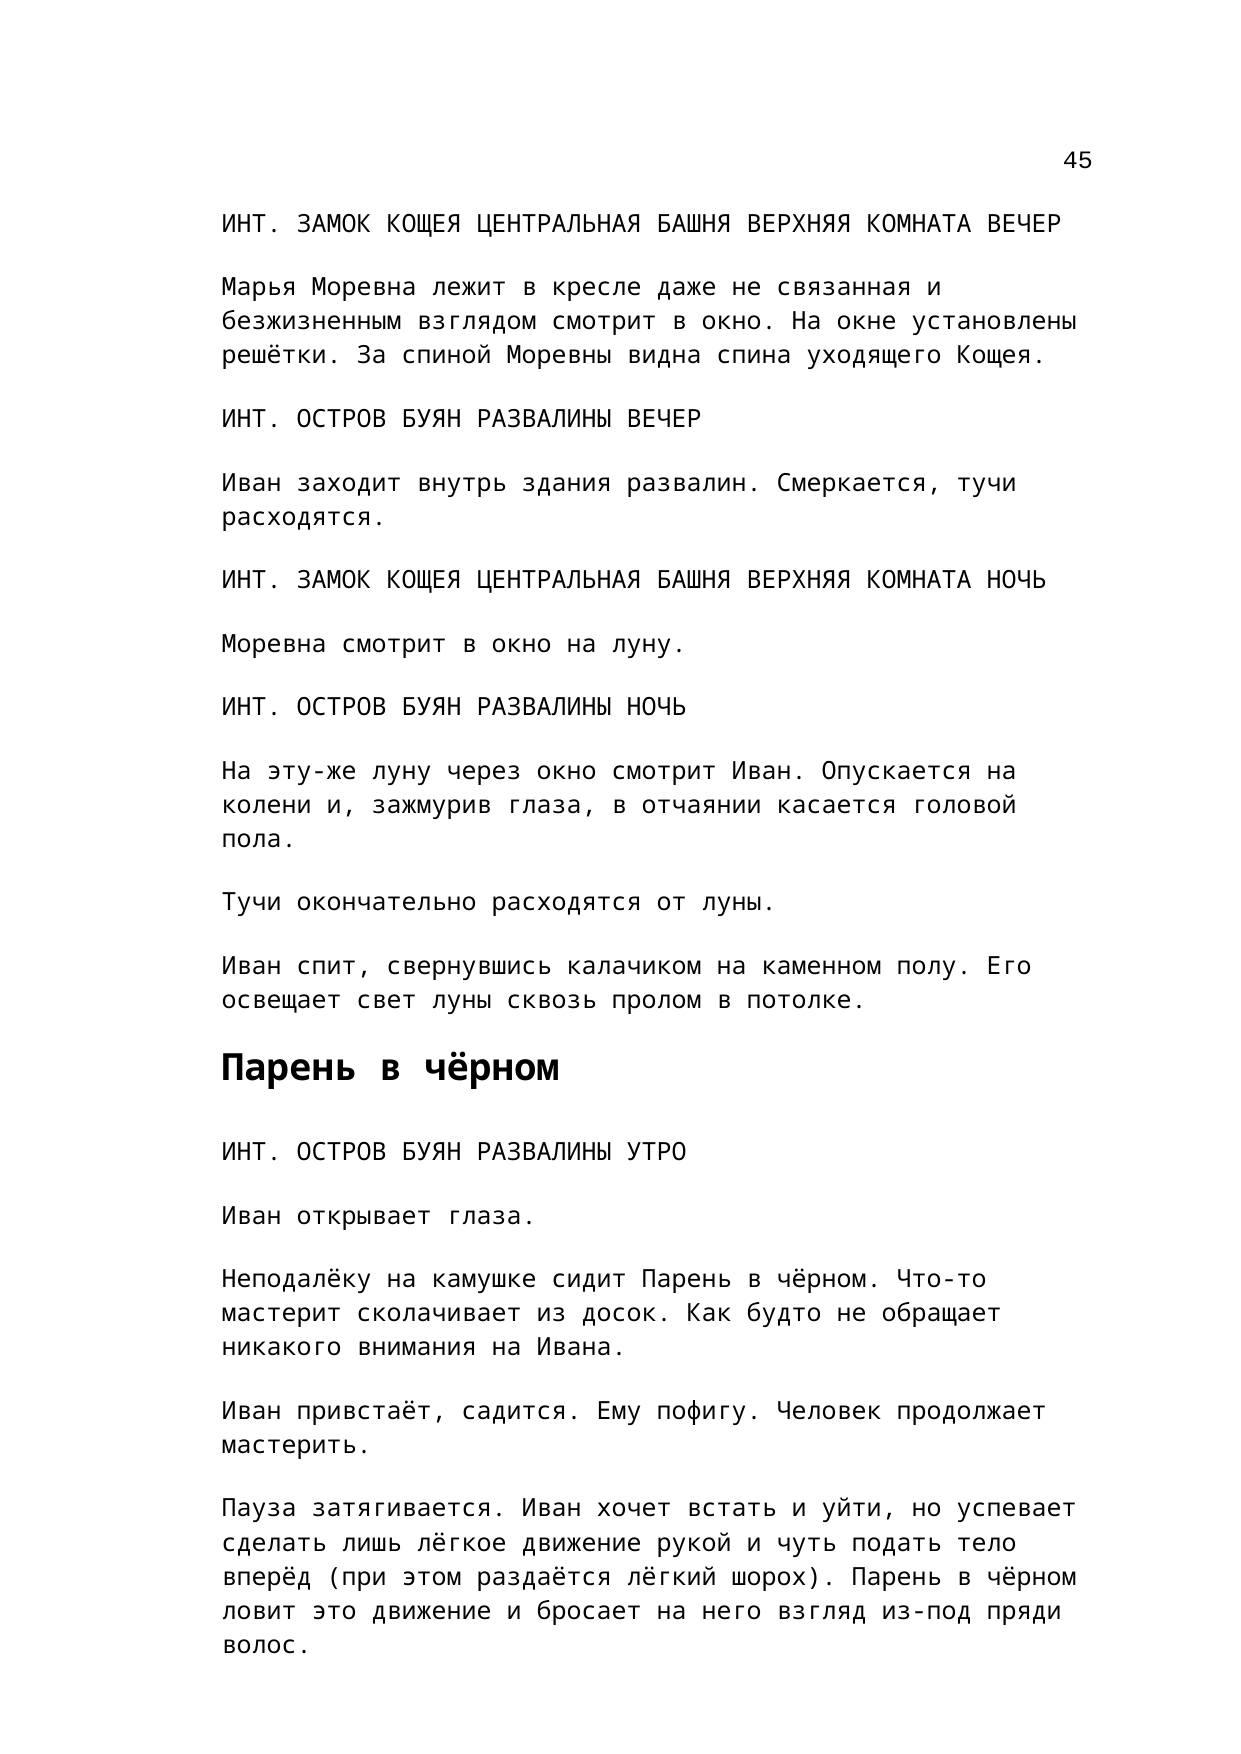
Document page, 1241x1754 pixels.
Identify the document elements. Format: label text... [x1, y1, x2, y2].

text Иван заходит внутрь здания развалин. Смеркается, тучи расходятся. [221, 464, 1093, 532]
text ИНТ. ЗАМОК КОЩЕЯ ЦЕНТРАЛЬНАЯ БАШНЯ ВЕРХНЯЯ КОМНАТА НОЧЬ [221, 562, 1093, 596]
text Неподалёку на камушке сидит Парень в чёрном. Что-то мастерит сколачивает из досок. Как будто не обращает никакого внимания на Ивана. [221, 1261, 1093, 1363]
text Марья Моревна лежит в кресле даже не связанная и безжизненным взглядом смотрит в окно. На окне установлены решётки. За спиной Моревны видна спина уходящего Кощея. [221, 269, 1093, 371]
text Иван привстаёт, садится. Ему пофигу. Человек продолжает мастерить. [221, 1392, 1093, 1461]
text ИНТ. ОСТРОВ БУЯН РАЗВАЛИНЫ ВЕЧЕР [221, 401, 1093, 435]
text ИНТ. ОСТРОВ БУЯН РАЗВАЛИНЫ УТРО [221, 1134, 1093, 1168]
subtitle Парень в чёрном [221, 1041, 1093, 1092]
text Моревна смотрит в окно на луну. [221, 625, 1093, 659]
text ИНТ. ЗАМОК КОЩЕЯ ЦЕНТРАЛЬНАЯ БАШНЯ ВЕРХНЯЯ КОМНАТА ВЕЧЕР [221, 205, 1093, 239]
text Тучи окончательно расходятся от луны. [221, 884, 1093, 918]
text Пауза затягивается. Иван хочет встать и уйти, но успевает сделать лишь лёгкое движение рукой и чуть подать тело вперёд (при этом раздаётся лёгкий шорох). Парень в чёрном ловит это движение и бросает на него взгляд из-под пряди волос. [221, 1490, 1093, 1660]
text ИНТ. ОСТРОВ БУЯН РАЗВАЛИНЫ НОЧЬ [221, 689, 1093, 723]
text Иван открывает глаза. [221, 1197, 1093, 1231]
text Иван спит, свернувшись калачиком на каменном полу. Его освещает свет луны сквозь пролом в потолке. [221, 948, 1093, 1016]
text На эту-же луну через окно смотрит Иван. Опускается на колени и, зажмурив глаза, в отчаянии касается головой пола. [221, 752, 1093, 854]
